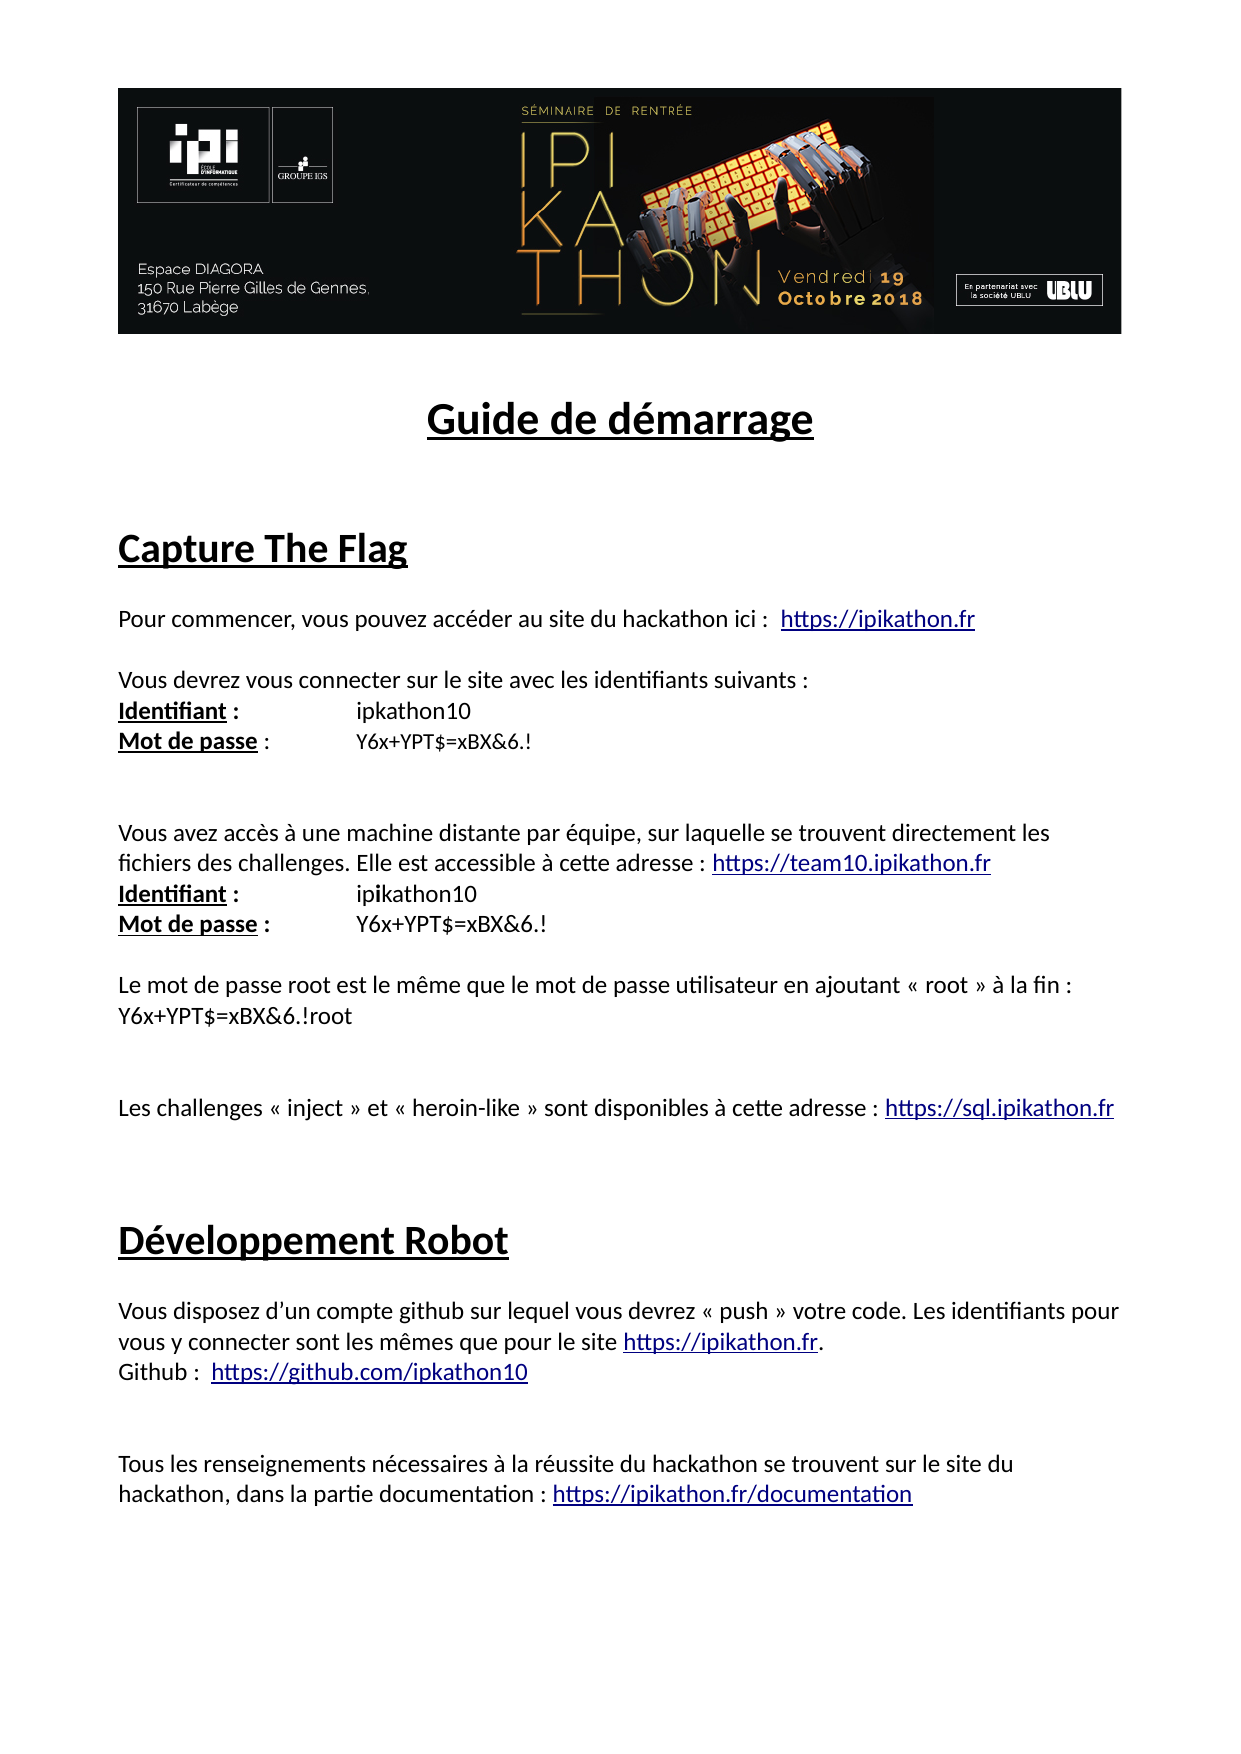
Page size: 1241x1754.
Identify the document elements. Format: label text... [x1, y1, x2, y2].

text Mot de passe : Y6x+YPT$=xBX&6.! [118, 908, 1122, 939]
text Les challenges « inject » et « heroin-like » sont disponibles à cette adresse : https://sql.ipikathon.fr [118, 1092, 1122, 1122]
text Pour commencer, vous pouvez accéder au site du hackathon ici : https://ipikathon.fr Vous devrez vous connecter sur le site avec les identifiants suivants : [118, 603, 1122, 695]
text Identifiant : ipkathon10 Mot de passe : Y6x+YPT$=xBX&6.! [118, 695, 1122, 756]
text Vous disposez d’un compte github sur lequel vous devrez « push » votre code. Les identifiants pour vous y connecter sont les mêmes que pour le site https://ipikathon.fr. [118, 1295, 1122, 1356]
text Y6x+YPT$=xBX&6.!root [118, 1000, 1122, 1031]
text Guide de démarrage [118, 390, 1122, 446]
text Vous avez accès à une machine distante par équipe, sur laquelle se trouvent directement les fichiers des challenges. Elle est accessible à cette adresse : https://team10.ipikathon.fr [118, 817, 1122, 878]
text Développement Robot [118, 1214, 1122, 1264]
text Github : https://github.com/ipkathon10 [118, 1356, 1122, 1387]
text Capture The Flag [118, 522, 1122, 573]
text Identifiant : ipikathon10 [118, 878, 1122, 908]
text Tous les renseignements nécessaires à la réussite du hackathon se trouvent sur le site du hackathon, dans la partie documentation : https://ipikathon.fr/documentation [118, 1448, 1122, 1509]
text Le mot de passe root est le même que le mot de passe utilisateur en ajoutant « root » à la fin : [118, 969, 1122, 1000]
